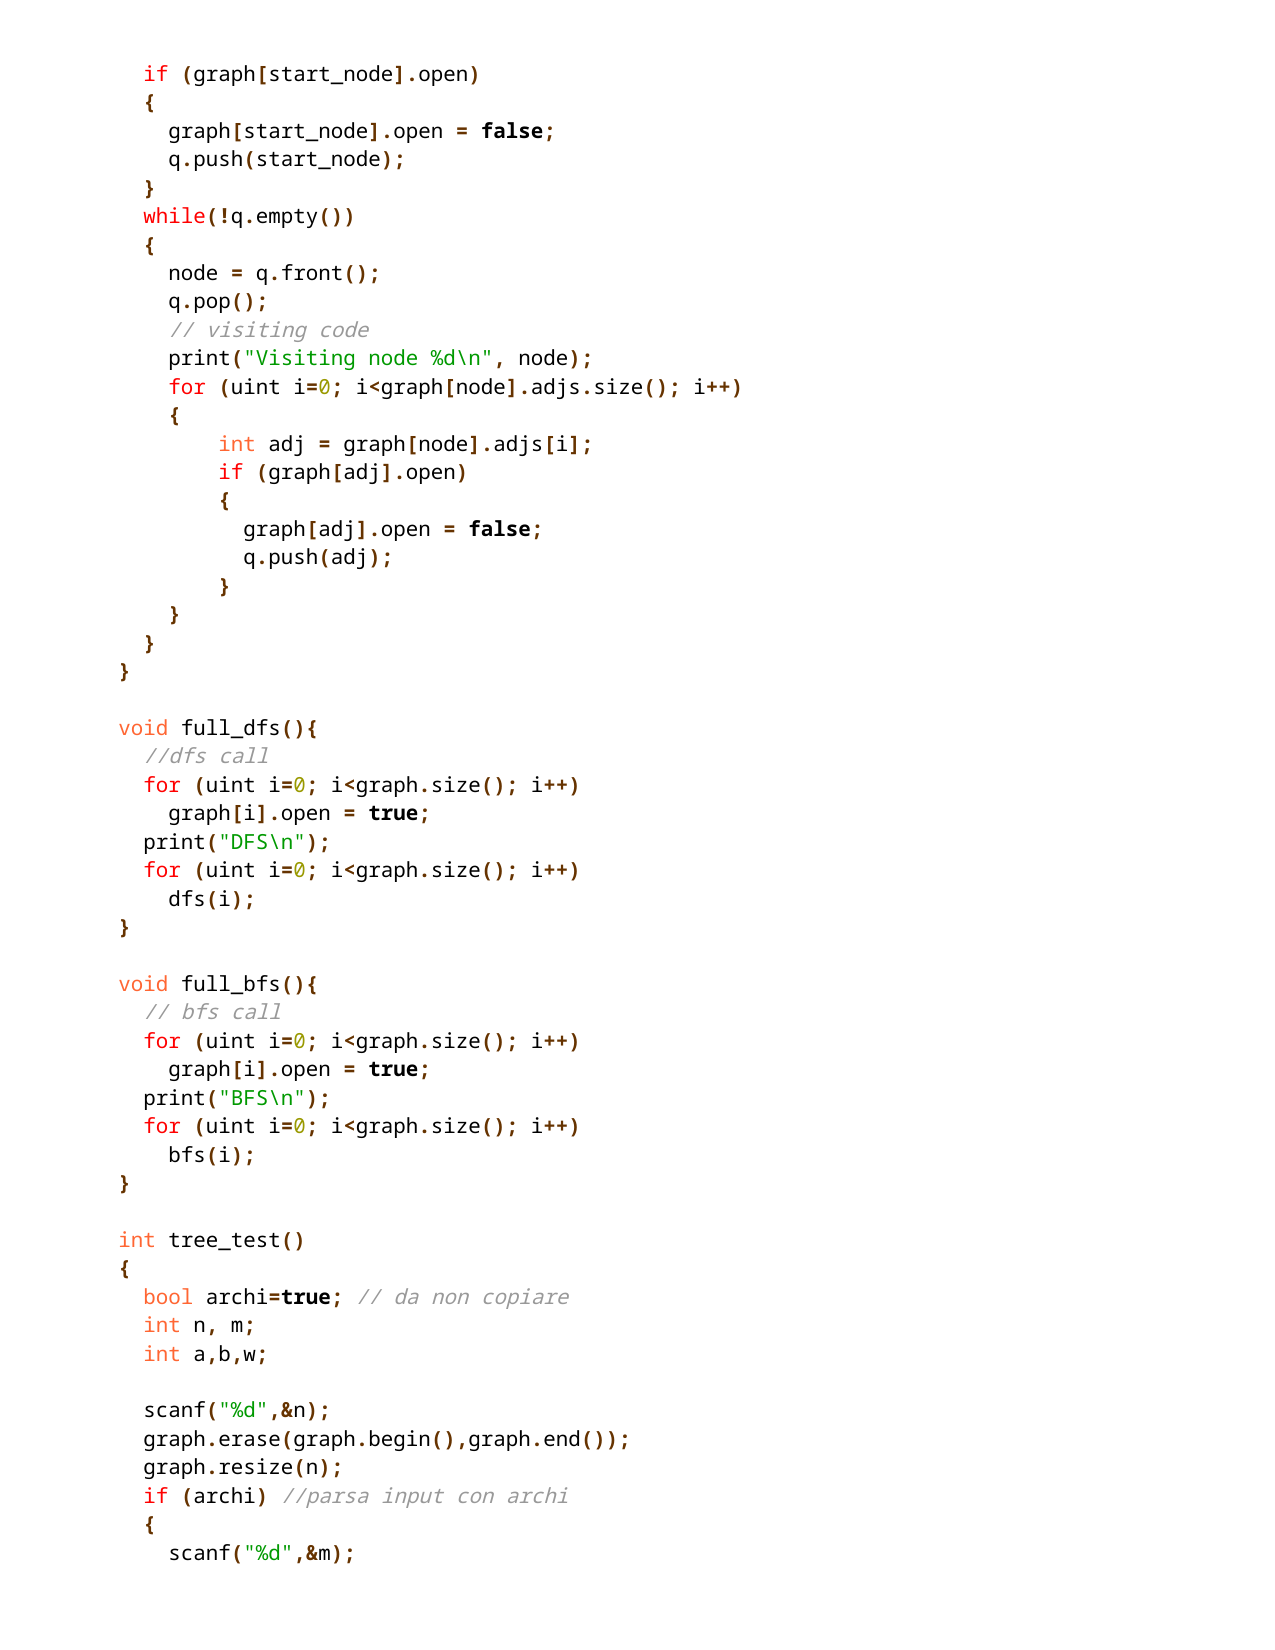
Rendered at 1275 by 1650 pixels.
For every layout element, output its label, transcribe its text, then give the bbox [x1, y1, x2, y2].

text { [118, 400, 1216, 429]
text graph[i].open = true; [118, 798, 1216, 827]
text if (graph[adj].open) [118, 457, 1216, 486]
text graph[start_node].open = false; [118, 116, 1216, 144]
text int n, m; [118, 1310, 1216, 1339]
text // visiting code [118, 315, 1216, 343]
text q.push(adj); [118, 542, 1216, 571]
text { [118, 1253, 1216, 1282]
text for (uint i=0; i<graph[node].adjs.size(); i++) [118, 372, 1216, 400]
text print("DFS\n"); [118, 827, 1216, 855]
text node = q.front(); [118, 258, 1216, 287]
text { [118, 230, 1216, 258]
text dfs(i); [118, 884, 1216, 912]
text } [118, 599, 1216, 628]
text int a,b,w; [118, 1339, 1216, 1367]
text } [118, 912, 1216, 941]
text } [118, 628, 1216, 656]
text // bfs call [118, 997, 1216, 1026]
text for (uint i=0; i<graph.size(); i++) [118, 1026, 1216, 1054]
text bfs(i); [118, 1140, 1216, 1168]
text int tree_test() [118, 1225, 1216, 1253]
text print("BFS\n"); [118, 1083, 1216, 1111]
text } [118, 173, 1216, 201]
text if (graph[start_node].open) [118, 59, 1216, 87]
text graph[adj].open = false; [118, 514, 1216, 542]
text for (uint i=0; i<graph.size(); i++) [118, 770, 1216, 798]
text } [118, 571, 1216, 599]
text { [118, 486, 1216, 514]
text graph.erase(graph.begin(),graph.end()); [118, 1424, 1216, 1452]
text graph.resize(n); [118, 1452, 1216, 1481]
text for (uint i=0; i<graph.size(); i++) [118, 855, 1216, 884]
text { [118, 1509, 1216, 1538]
text } [118, 656, 1216, 685]
text void full_bfs(){ [118, 969, 1216, 997]
text while(!q.empty()) [118, 201, 1216, 230]
text for (uint i=0; i<graph.size(); i++) [118, 1111, 1216, 1140]
text int adj = graph[node].adjs[i]; [118, 429, 1216, 457]
text print("Visiting node %d\n", node); [118, 343, 1216, 372]
text void full_dfs(){ [118, 713, 1216, 742]
text //dfs call [118, 742, 1216, 770]
text graph[i].open = true; [118, 1054, 1216, 1083]
text scanf("%d",&m); [118, 1538, 1216, 1566]
text } [118, 1168, 1216, 1197]
text q.push(start_node); [118, 144, 1216, 173]
text scanf("%d",&n); [118, 1396, 1216, 1424]
text if (archi) //parsa input con archi [118, 1481, 1216, 1509]
text q.pop(); [118, 287, 1216, 315]
text { [118, 87, 1216, 116]
text bool archi=true; // da non copiare [118, 1282, 1216, 1310]
